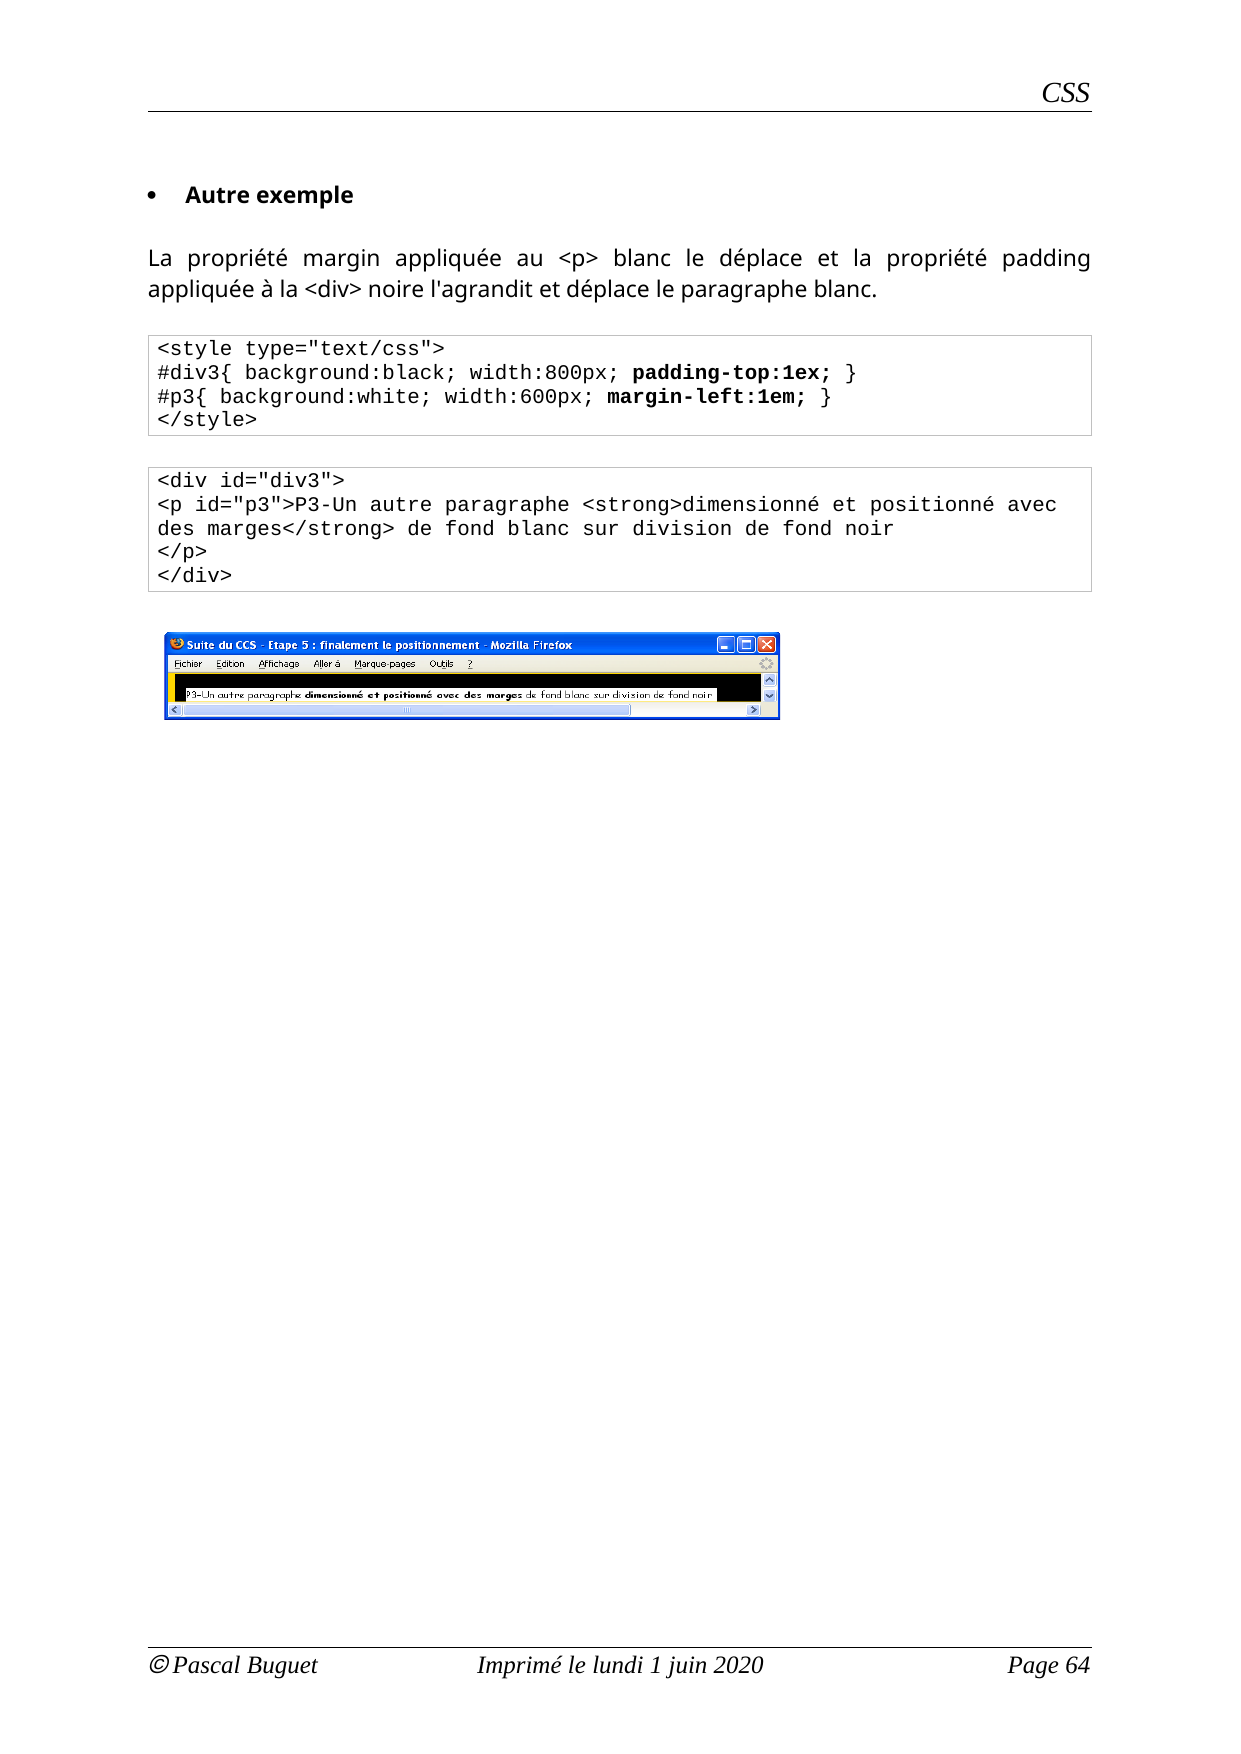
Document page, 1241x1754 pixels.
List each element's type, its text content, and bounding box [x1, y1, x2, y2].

text La propriété margin appliquée au <p> blanc le déplace et la propriété padding appliquée à la <div> noire l'agrandit et déplace le paragraphe blanc. [148, 241, 1092, 304]
text </p> [149, 538, 1091, 562]
list Autre exemple [148, 179, 1092, 210]
text <style type="text/css"> [149, 336, 1091, 359]
picture [164, 632, 781, 720]
text </div> [149, 562, 1091, 591]
text <p id="p3">P3-Un autre paragraphe <strong>dimensionné et positionné avec des marges</strong> de fond blanc sur division de fond noir [149, 491, 1091, 538]
text #div3{ background:black; width:800px; padding-top:1ex; } [149, 359, 1091, 382]
text </style> [149, 406, 1091, 435]
text #p3{ background:white; width:600px; margin-left:1em; } [149, 382, 1091, 406]
text <div id="div3"> [149, 468, 1091, 491]
